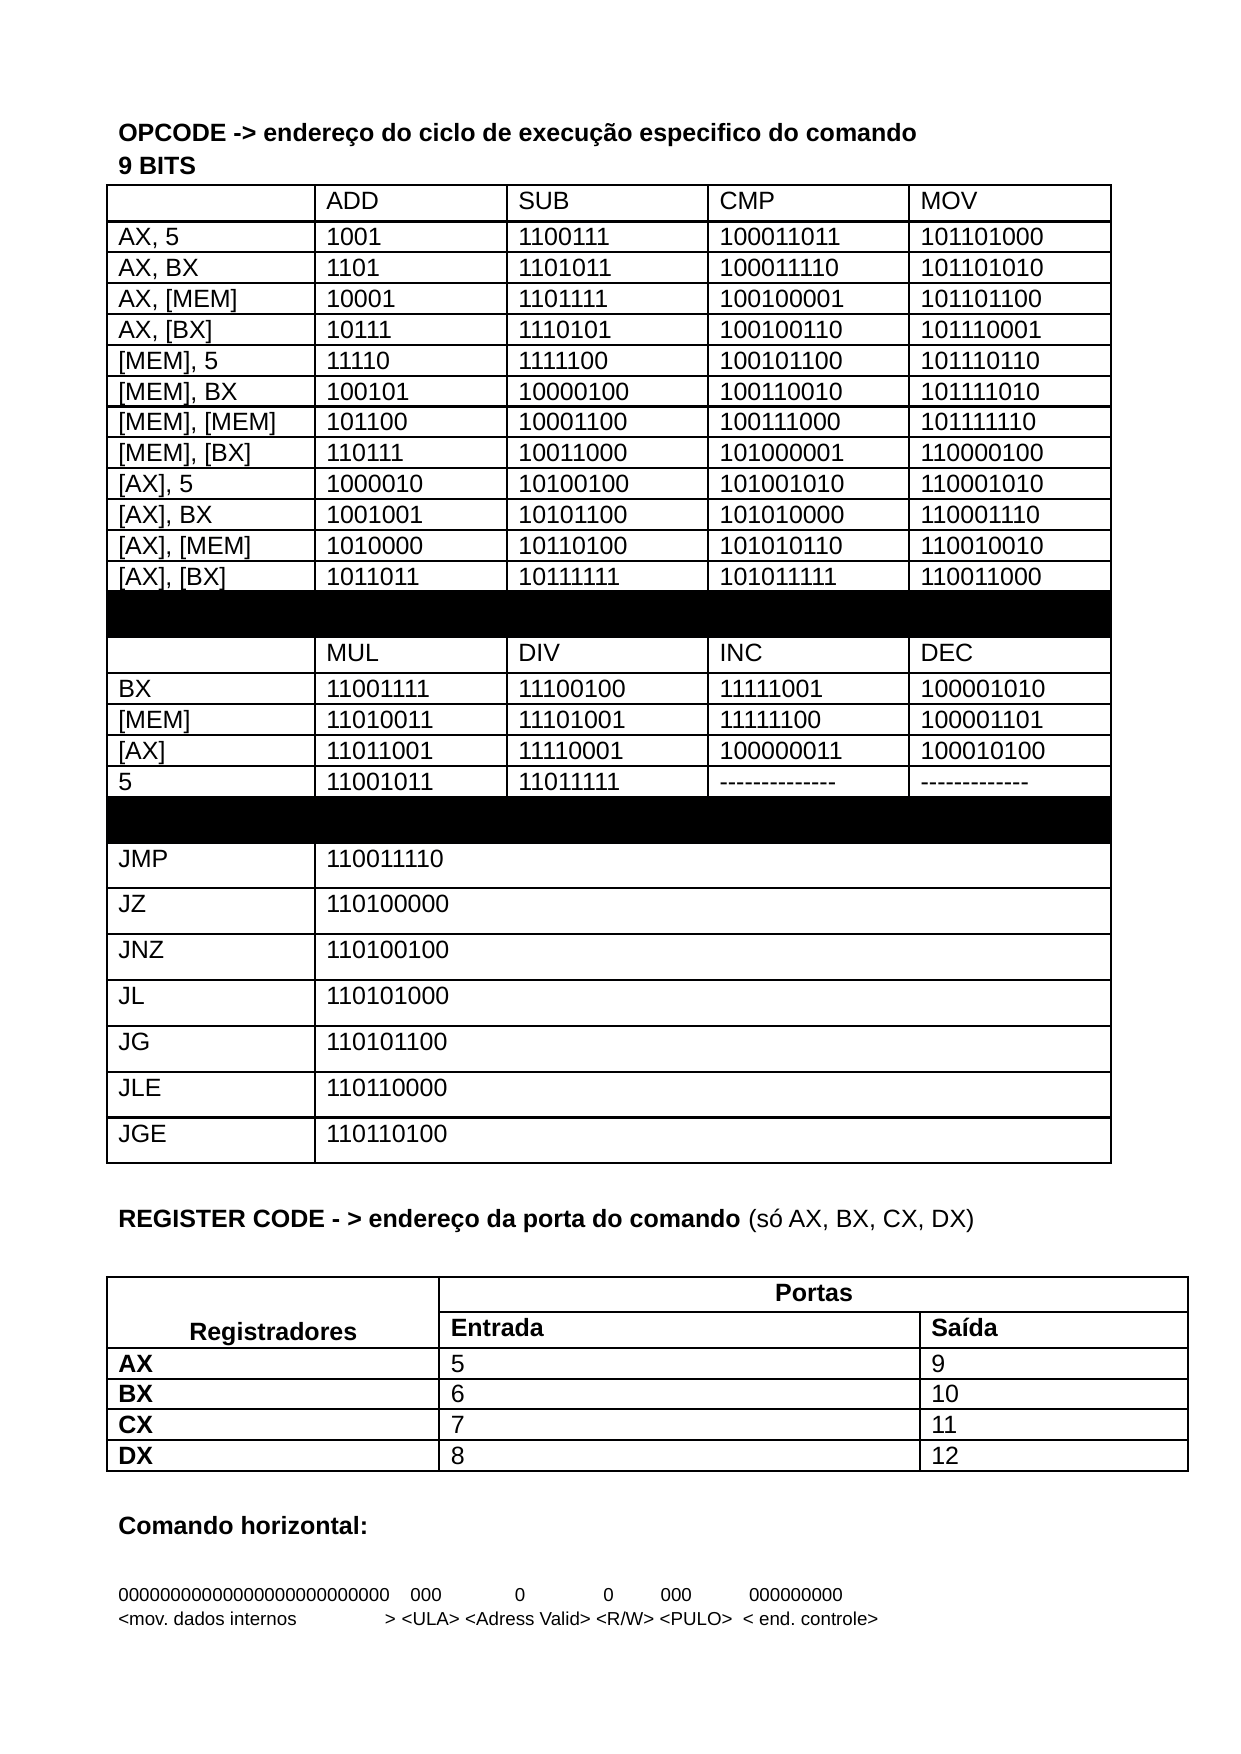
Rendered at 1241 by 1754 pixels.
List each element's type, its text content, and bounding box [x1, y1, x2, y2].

text <mov. dados internos > <ULA> <Adress Valid> <R/W> <PULO> < end. controle> [118, 1608, 1122, 1630]
table_cell 10110100 [508, 531, 707, 559]
table_cell 12 [921, 1441, 1187, 1470]
table_cell 110011110 [316, 844, 1110, 887]
table_cell 10 [921, 1380, 1187, 1408]
table_cell Entrada [440, 1313, 919, 1347]
table_cell BX [108, 1380, 438, 1408]
table_cell 110110000 [316, 1073, 1110, 1116]
table_cell DEC [910, 638, 1110, 672]
table_cell 11011001 [316, 736, 506, 765]
text 00000000000000000000000000 000 0 0 000 000000000 [118, 1583, 1122, 1605]
text REGISTER CODE - > endereço da porta do comando (só AX, BX, CX, DX) [118, 1203, 1122, 1232]
table_cell 10101100 [508, 500, 707, 529]
table_cell [AX], [BX] [108, 562, 314, 590]
table_cell 101101010 [910, 253, 1110, 282]
table_header [108, 186, 314, 220]
table_cell [MEM], [MEM] [108, 408, 314, 436]
table_cell 11111001 [709, 674, 908, 703]
table_cell 1001 [316, 223, 506, 251]
table_cell 10000100 [508, 377, 707, 405]
table_cell 1100111 [508, 223, 707, 251]
table_cell 8 [440, 1441, 919, 1470]
table_cell 11100100 [508, 674, 707, 703]
table_cell 1101011 [508, 253, 707, 282]
table_cell 110110100 [316, 1119, 1110, 1162]
table_cell 10111111 [508, 562, 707, 590]
table_cell 11001111 [316, 674, 506, 703]
table_cell AX, [BX] [108, 315, 314, 344]
table_cell AX [108, 1349, 438, 1377]
table_cell 110000100 [910, 438, 1110, 467]
table_cell 7 [440, 1410, 919, 1439]
table_cell 101000001 [709, 438, 908, 467]
table_cell 11110 [316, 346, 506, 374]
text Comando horizontal: [118, 1511, 1122, 1540]
table_cell 110100100 [316, 935, 1110, 979]
table_cell 101010000 [709, 500, 908, 529]
table_header Portas [440, 1278, 1187, 1311]
table_cell 6 [440, 1380, 919, 1408]
table_cell 110001110 [910, 500, 1110, 529]
table_cell 10011000 [508, 438, 707, 467]
table_cell [MEM] [108, 705, 314, 734]
table_cell 1101 [316, 253, 506, 282]
table_cell 101110110 [910, 346, 1110, 374]
table_cell 101010110 [709, 531, 908, 559]
table_cell [MEM], 5 [108, 346, 314, 374]
table_cell -------------- [709, 767, 908, 796]
table_cell 11001011 [316, 767, 506, 796]
table_cell 101100 [316, 408, 506, 436]
table_cell 100011110 [709, 253, 908, 282]
table_cell 110101100 [316, 1027, 1110, 1071]
table_header CMP [709, 186, 908, 220]
table_cell JZ [108, 889, 314, 933]
table_cell [AX], [MEM] [108, 531, 314, 559]
table_cell AX, BX [108, 253, 314, 282]
table_cell JMP [108, 844, 314, 887]
table_cell 11 [921, 1410, 1187, 1439]
table_cell 1011011 [316, 562, 506, 590]
table_cell 1101111 [508, 284, 707, 313]
table_cell Saída [921, 1313, 1187, 1347]
table_cell 101101100 [910, 284, 1110, 313]
table_cell [108, 638, 314, 672]
table_header SUB [508, 186, 707, 220]
table_cell JNZ [108, 935, 314, 979]
table_cell 100011011 [709, 223, 908, 251]
table_cell 100110010 [709, 377, 908, 405]
table_cell INC [709, 638, 908, 672]
table_cell JGE [108, 1119, 314, 1162]
text 9 BITS [118, 151, 1122, 180]
table_cell [108, 798, 1110, 841]
table_cell 10111 [316, 315, 506, 344]
table_cell 11101001 [508, 705, 707, 734]
table_cell 110111 [316, 438, 506, 467]
table_cell 11111100 [709, 705, 908, 734]
table_cell CX [108, 1410, 438, 1439]
table_cell 10001 [316, 284, 506, 313]
table_cell 101011111 [709, 562, 908, 590]
table_cell 101110001 [910, 315, 1110, 344]
table_cell 100100110 [709, 315, 908, 344]
table_cell 11110001 [508, 736, 707, 765]
table_cell 1010000 [316, 531, 506, 559]
table_cell DIV [508, 638, 707, 672]
table_cell 101111010 [910, 377, 1110, 405]
table_cell 10100100 [508, 469, 707, 498]
table_header ADD [316, 186, 506, 220]
table_cell 5 [108, 767, 314, 796]
table_cell 11011111 [508, 767, 707, 796]
table_cell 10001100 [508, 408, 707, 436]
table_cell 1000010 [316, 469, 506, 498]
table_cell ------------- [910, 767, 1110, 796]
table_cell 9 [921, 1349, 1187, 1377]
table_cell 100010100 [910, 736, 1110, 765]
table_cell AX, [MEM] [108, 284, 314, 313]
table_cell 110001010 [910, 469, 1110, 498]
table_cell 1001001 [316, 500, 506, 529]
table_cell 100100001 [709, 284, 908, 313]
table_cell 5 [440, 1349, 919, 1377]
table_cell 100001101 [910, 705, 1110, 734]
table_cell AX, 5 [108, 223, 314, 251]
table_cell 100001010 [910, 674, 1110, 703]
table_cell 101001010 [709, 469, 908, 498]
table_cell [MEM], BX [108, 377, 314, 405]
table_cell 110010010 [910, 531, 1110, 559]
table_cell 1111100 [508, 346, 707, 374]
table_cell 110100000 [316, 889, 1110, 933]
table_cell 100101 [316, 377, 506, 405]
table_cell DX [108, 1441, 438, 1470]
table_cell 1110101 [508, 315, 707, 344]
table_header Registradores [108, 1278, 438, 1347]
table_cell 100111000 [709, 408, 908, 436]
table_cell [MEM], [BX] [108, 438, 314, 467]
table_cell [AX] [108, 736, 314, 765]
table_cell 11010011 [316, 705, 506, 734]
table_header MOV [910, 186, 1110, 220]
table_cell [108, 593, 1110, 636]
table_cell 110011000 [910, 562, 1110, 590]
table_cell 101111110 [910, 408, 1110, 436]
table_cell [AX], 5 [108, 469, 314, 498]
table_cell 101101000 [910, 223, 1110, 251]
table_cell 110101000 [316, 981, 1110, 1025]
table_cell MUL [316, 638, 506, 672]
table_cell BX [108, 674, 314, 703]
table_cell JL [108, 981, 314, 1025]
text OPCODE -> endereço do ciclo de execução especifico do comando [118, 118, 1122, 147]
table_cell [AX], BX [108, 500, 314, 529]
table_cell 100101100 [709, 346, 908, 374]
table_cell JLE [108, 1073, 314, 1116]
table_cell 100000011 [709, 736, 908, 765]
table_cell JG [108, 1027, 314, 1071]
